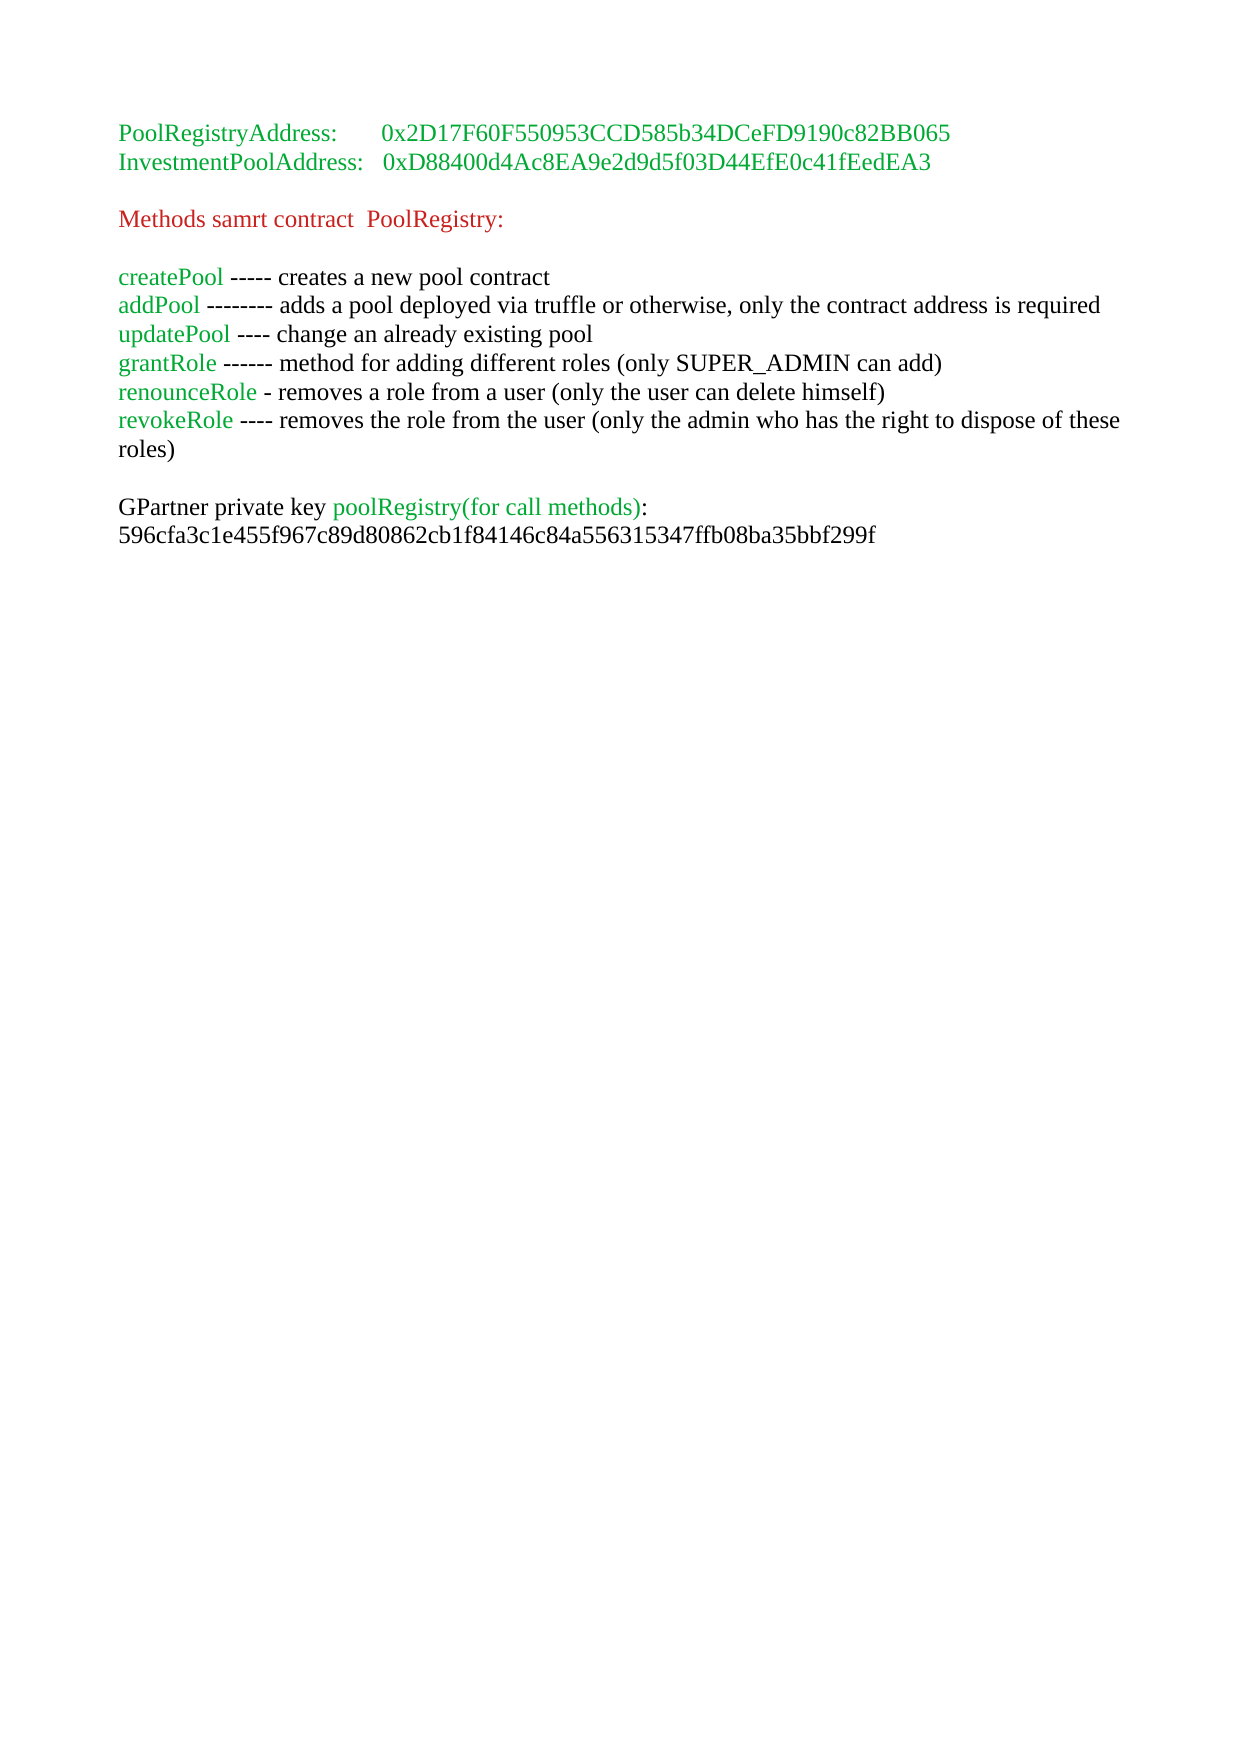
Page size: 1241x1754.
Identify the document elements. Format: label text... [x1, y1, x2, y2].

text createPool ----- creates a new pool contract [118, 262, 1122, 291]
text renounceRole - removes a role from a user (only the user can delete himself) [118, 377, 1122, 406]
text revokeRole ---- removes the role from the user (only the admin who has the right to dispose of these roles) [118, 406, 1122, 463]
text GPartner private key poolRegistry(for call methods): 596cfa3c1e455f967c89d80862cb1f84146c84a556315347ffb08ba35bbf299f [118, 492, 1122, 549]
text Methods samrt contract PoolRegistry: [118, 204, 1122, 233]
text addPool -------- adds a pool deployed via truffle or otherwise, only the contract address is required [118, 291, 1122, 319]
text updatePool ---- change an already existing pool [118, 319, 1122, 348]
text grantRole ------ method for adding different roles (only SUPER_ADMIN can add) [118, 348, 1122, 377]
text PoolRegistryAddress: 0x2D17F60F550953CCD585b34DCeFD9190c82BB065 [118, 118, 1122, 147]
text InvestmentPoolAddress: 0xD88400d4Ac8EA9e2d9d5f03D44EfE0c41fEedEA3 [118, 147, 1122, 176]
